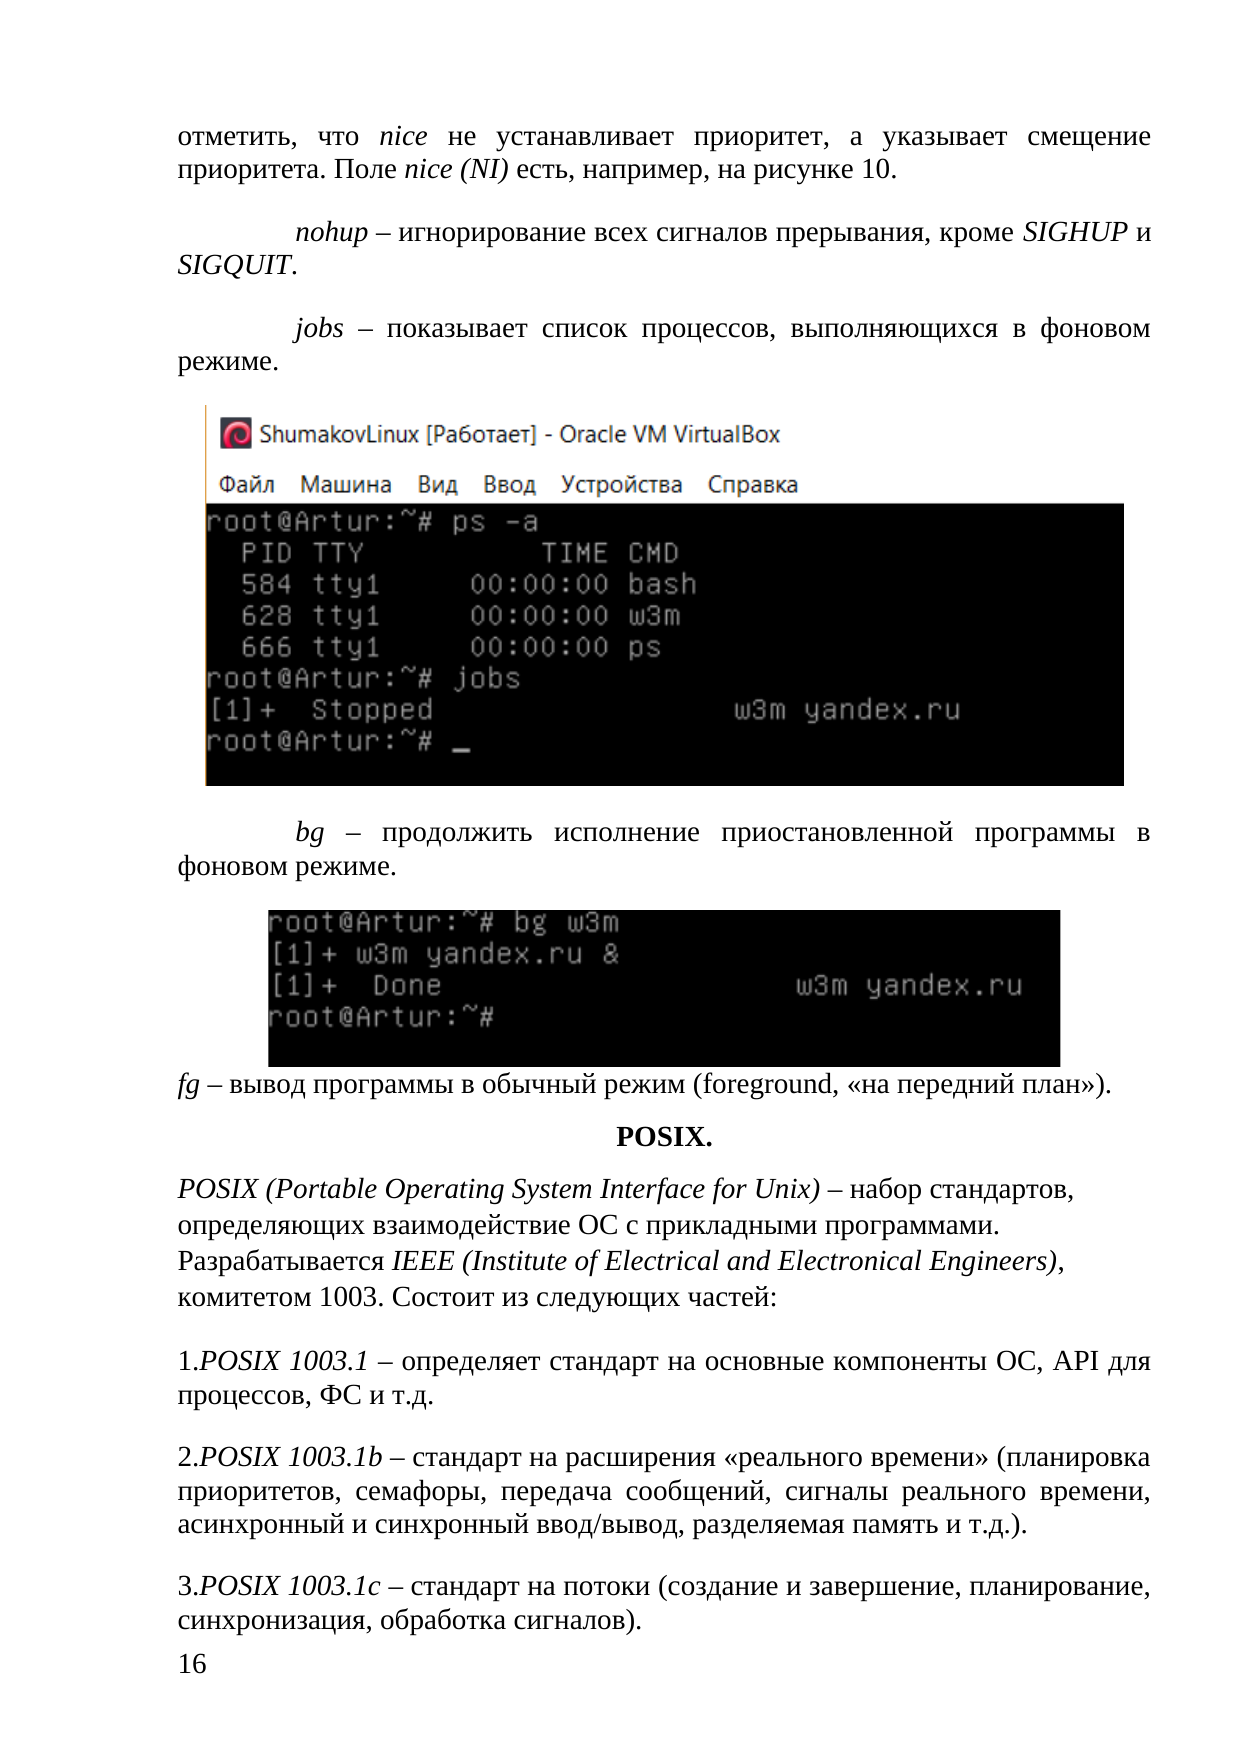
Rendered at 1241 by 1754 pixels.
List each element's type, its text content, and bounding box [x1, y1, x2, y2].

picture [205, 405, 1124, 786]
text POSIX (Portable Operating System Interface for Unix) – набор стандартов, определяющих взаимодействие ОС с прикладными программами. Разрабатывается IEEE (Institute of Electrical and Electronical Engineers), комитетом 1003. Состоит из следующих частей: [177, 1171, 1152, 1312]
text jobs – показывает список процессов, выполняющихся в фоновом режиме. [177, 310, 1152, 377]
text fg – вывод программы в обычный режим (foreground, «на передний план»). [177, 1066, 1152, 1100]
text 3.POSIX 1003.1c – стандарт на потоки (создание и завершение, планирование, синхронизация, обработка сигналов). [177, 1568, 1152, 1636]
text bg – продолжить исполнение приостановленной программы в фоновом режиме. [177, 814, 1152, 881]
text отметить, что nice не устанавливает приоритет, а указывает смещение приоритета. Поле nice (NI) есть, например, на рисунке 10. [177, 118, 1152, 185]
text nohup – игнорирование всех сигналов прерывания, кроме SIGHUP и SIGQUIT. [177, 214, 1152, 281]
text POSIX. [177, 1119, 1152, 1152]
picture [268, 910, 1061, 1067]
text 2.POSIX 1003.1b – стандарт на расширения «реального времени» (планировка приоритетов, семафоры, передача сообщений, сигналы реального времени, асинхронный и синхронный ввод/вывод, разделяемая память и т.д.). [177, 1439, 1152, 1540]
text 1.POSIX 1003.1 – определяет стандарт на основные компоненты ОС, API для процессов, ФС и т.д. [177, 1343, 1152, 1410]
